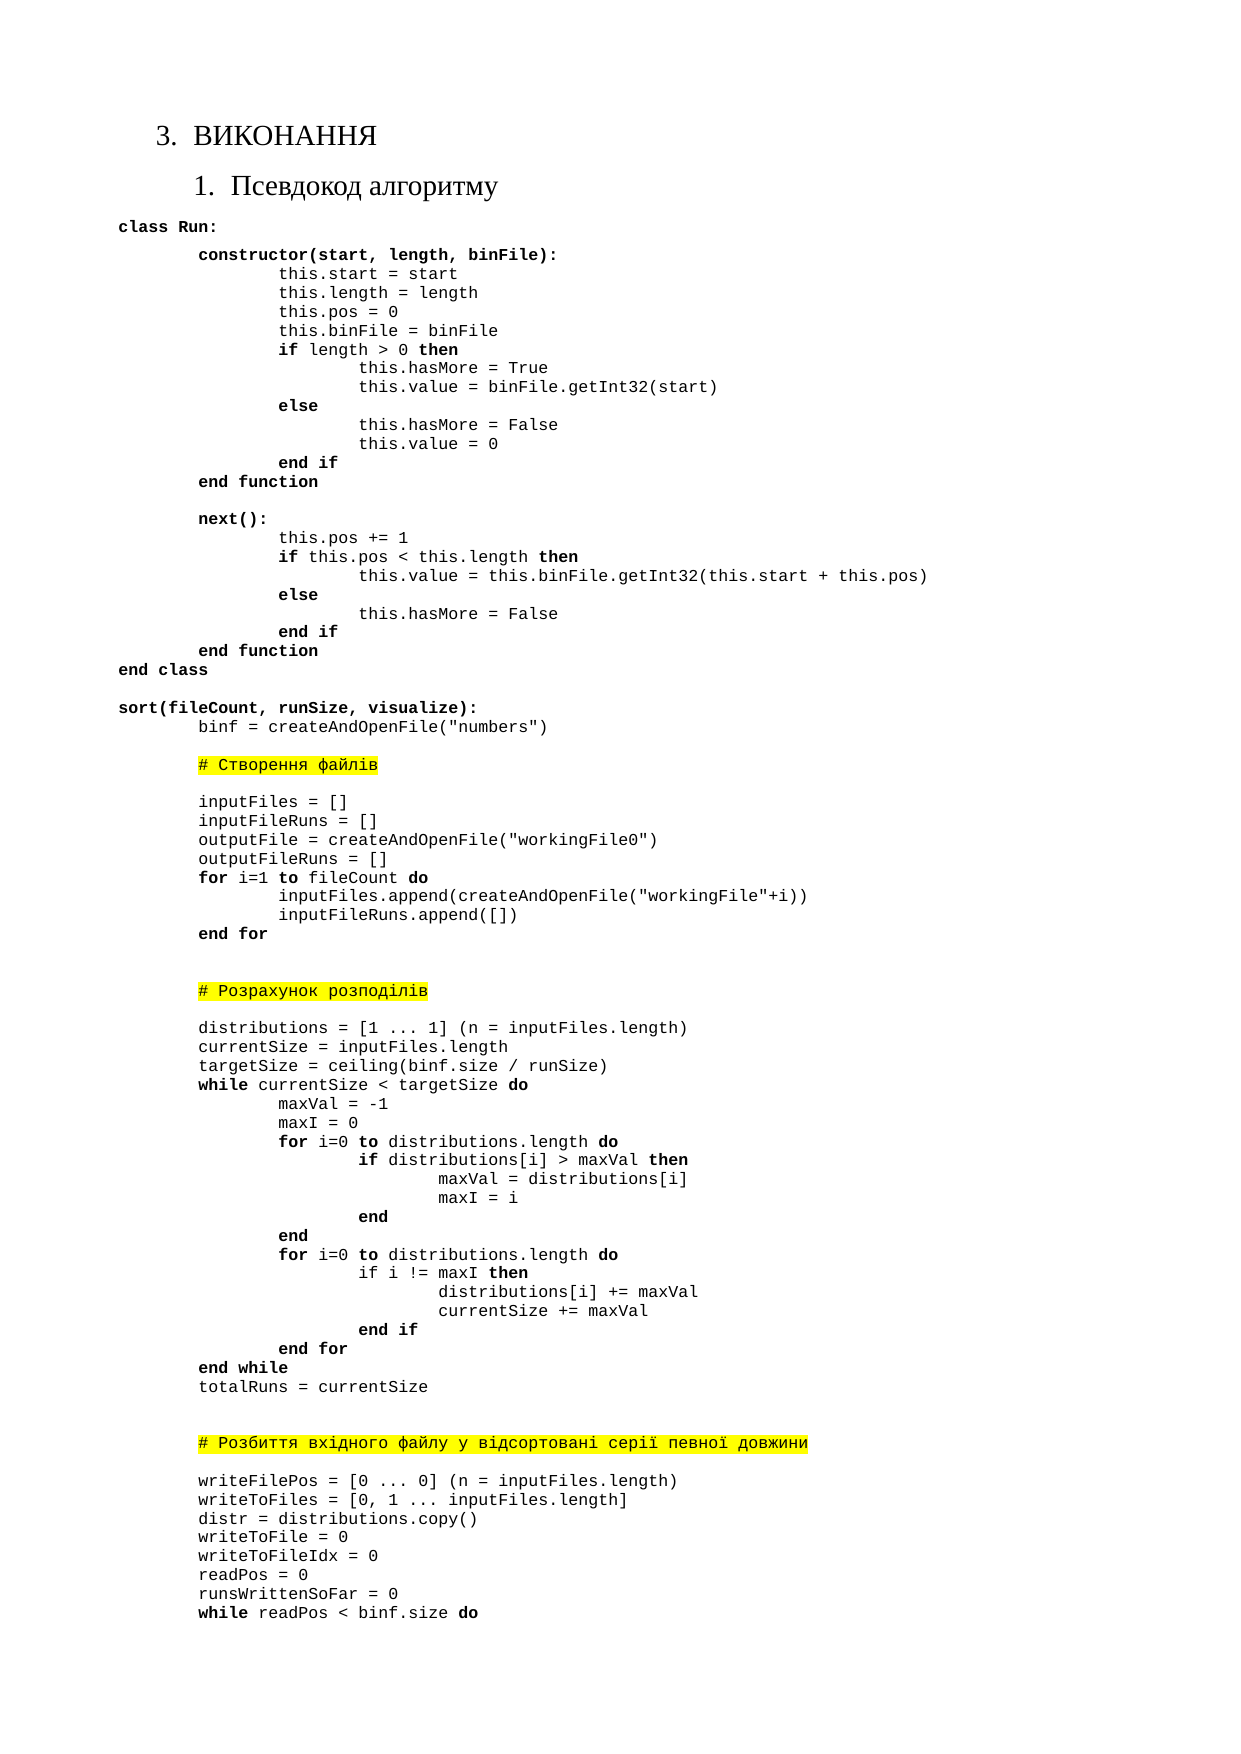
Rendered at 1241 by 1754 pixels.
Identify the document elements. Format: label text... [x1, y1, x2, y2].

text maxVal = distributions[i] [118, 1171, 1122, 1190]
text inputFiles.append(createAndOpenFile("workingFile"+i)) [118, 888, 1122, 907]
text if i != maxI then [118, 1265, 1122, 1284]
text # Розрахунок розподілів [118, 982, 1122, 1001]
text this.value = this.binFile.getInt32(this.start + this.pos) [118, 567, 1122, 586]
text this.value = 0 [118, 436, 1122, 454]
text end [118, 1227, 1122, 1246]
text if length > 0 then [118, 341, 1122, 360]
text writeFilePos = [0 ... 0] (n = inputFiles.length) [118, 1472, 1122, 1491]
text inputFileRuns.append([]) [118, 907, 1122, 926]
text # Створення файлів [118, 756, 1122, 775]
text inputFileRuns = [] [118, 813, 1122, 831]
text writeToFile = 0 [118, 1529, 1122, 1548]
text writeToFiles = [0, 1 ... inputFiles.length] [118, 1491, 1122, 1510]
text currentSize += maxVal [118, 1303, 1122, 1322]
text this.hasMore = False [118, 605, 1122, 624]
text this.hasMore = False [118, 417, 1122, 436]
text end if [118, 624, 1122, 643]
text end for [118, 926, 1122, 944]
list Псевдокод алгоритму [193, 168, 1122, 202]
text distr = distributions.copy() [118, 1510, 1122, 1529]
text outputFileRuns = [] [118, 850, 1122, 869]
text if distributions[i] > maxVal then [118, 1152, 1122, 1171]
text this.hasMore = True [118, 360, 1122, 379]
text distributions = [1 ... 1] (n = inputFiles.length) [118, 1020, 1122, 1039]
text while currentSize < targetSize do [118, 1077, 1122, 1095]
text else [118, 586, 1122, 605]
text next(): [118, 511, 1122, 530]
text totalRuns = currentSize [118, 1378, 1122, 1397]
text maxI = 0 [118, 1114, 1122, 1133]
text this.length = length [118, 285, 1122, 303]
text if this.pos < this.length then [118, 549, 1122, 567]
text currentSize = inputFiles.length [118, 1039, 1122, 1058]
list ВИКОНАННЯ [156, 118, 1122, 152]
text binf = createAndOpenFile("numbers") [118, 718, 1122, 737]
text this.pos = 0 [118, 303, 1122, 322]
text writeToFileIdx = 0 [118, 1548, 1122, 1567]
text constructor(start, length, binFile): [118, 247, 1122, 266]
text targetSize = ceiling(binf.size / runSize) [118, 1058, 1122, 1077]
text this.binFile = binFile [118, 322, 1122, 341]
text while readPos < binf.size do [118, 1604, 1122, 1623]
text distributions[i] += maxVal [118, 1284, 1122, 1303]
text inputFiles = [] [118, 794, 1122, 813]
text end while [118, 1359, 1122, 1378]
text this.pos += 1 [118, 530, 1122, 549]
text for i=1 to fileCount do [118, 869, 1122, 888]
text runsWrittenSoFar = 0 [118, 1586, 1122, 1604]
text end if [118, 1322, 1122, 1341]
text # Розбиття вхідного файлу у відсортовані серії певної довжини [118, 1435, 1122, 1454]
text else [118, 398, 1122, 417]
text maxVal = -1 [118, 1095, 1122, 1114]
text sort(fileCount, runSize, visualize): [118, 699, 1122, 718]
text for i=0 to distributions.length do [118, 1246, 1122, 1265]
text end [118, 1208, 1122, 1227]
text readPos = 0 [118, 1567, 1122, 1586]
text class Run: [118, 219, 1122, 238]
text maxI = i [118, 1190, 1122, 1208]
text end function [118, 643, 1122, 662]
text outputFile = createAndOpenFile("workingFile0") [118, 831, 1122, 850]
text end class [118, 662, 1122, 681]
text this.start = start [118, 266, 1122, 285]
text for i=0 to distributions.length do [118, 1133, 1122, 1152]
text this.value = binFile.getInt32(start) [118, 379, 1122, 398]
text end if [118, 454, 1122, 473]
text end for [118, 1341, 1122, 1359]
text end function [118, 473, 1122, 492]
